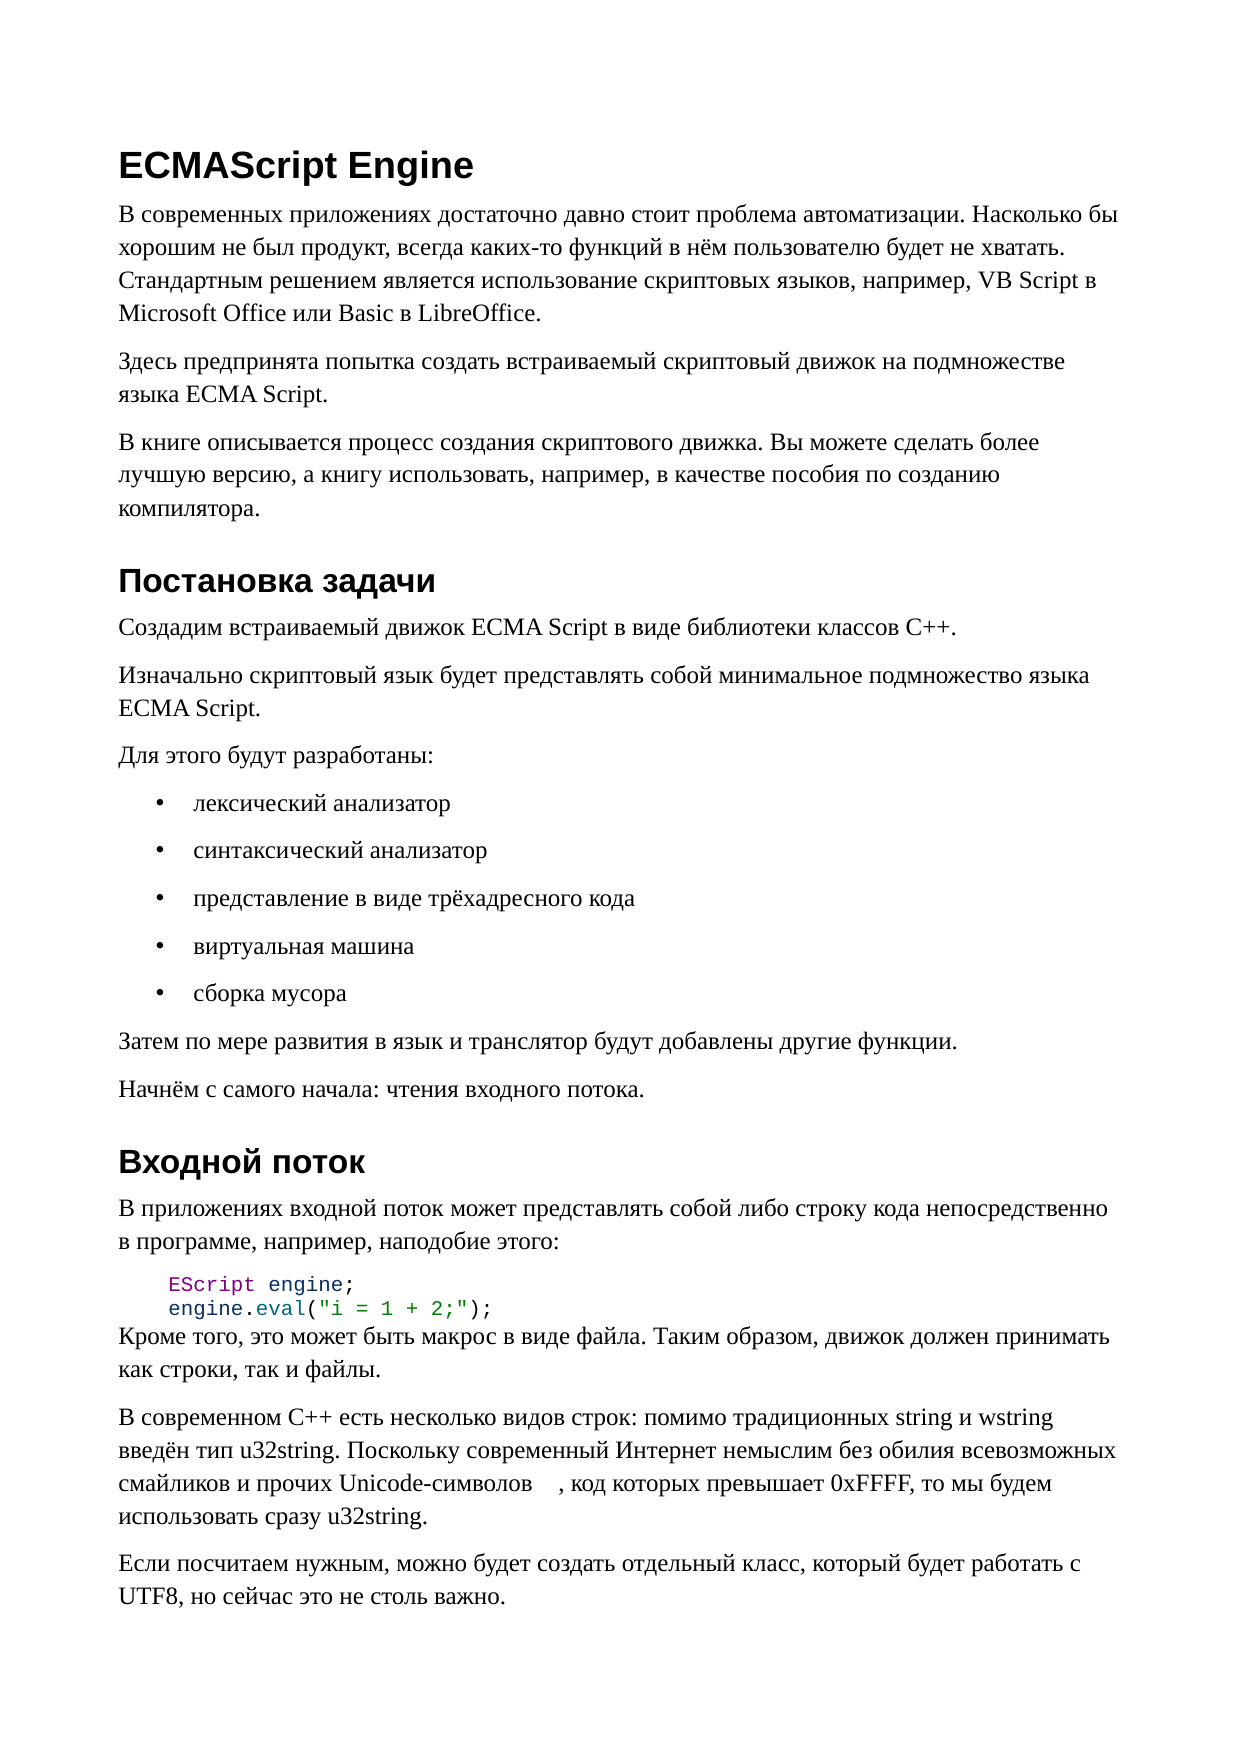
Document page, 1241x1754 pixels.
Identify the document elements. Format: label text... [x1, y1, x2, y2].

text Затем по мере развития в язык и транслятор будут добавлены другие функции. [118, 1026, 1122, 1055]
list виртуальная машина [156, 931, 1122, 959]
text В современных приложениях достаточно давно стоит проблема автоматизации. Насколько бы хорошим не был продукт, всегда каких-то функций в нём пользователю будет не хватать. Стандартным решением является использование скриптовых языков, например, VB Script в Microsoft Office или Basic в LibreOffice. [118, 199, 1122, 327]
subtitle Входной поток [118, 1142, 1122, 1181]
text Для этого будут разработаны: [118, 740, 1122, 769]
text В приложениях входной поток может представлять собой либо строку кода непосредственно в программе, например, наподобие этого: [118, 1193, 1122, 1255]
list лексический анализатор [156, 788, 1122, 817]
text Изначально скриптовый язык будет представлять собой минимальное подмножество языка ECMA Script. [118, 660, 1122, 722]
text Начнём с самого начала: чтения входного потока. [118, 1074, 1122, 1102]
text Кроме того, это может быть макрос в виде файла. Таким образом, движок должен принимать как строки, так и файлы. [118, 1321, 1122, 1383]
text EScript engine; [118, 1274, 1122, 1297]
subtitle ECMAScript Engine [118, 143, 1122, 187]
text В книге описывается процесс создания скриптового движка. Вы можете сделать более лучшую версию, а книгу использовать, например, в качестве пособия по созданию компилятора. [118, 427, 1122, 521]
text Создадим встраиваемый движок ECMA Script в виде библиотеки классов C++. [118, 612, 1122, 641]
text В современном C++ есть несколько видов строк: помимо традиционных string и wstring введён тип u32string. Поскольку современный Интернет немыслим без обилия всевозможных смайликов и прочих Unicode-символов 🔥, код которых превышает 0xFFFF, то мы будем использовать сразу u32string. [118, 1402, 1122, 1529]
subtitle Постановка задачи [118, 561, 1122, 600]
text Здесь предпринята попытка создать встраиваемый скриптовый движок на подмножестве языка ECMA Script. [118, 346, 1122, 408]
text Если посчитаем нужным, можно будет создать отдельный класс, который будет работать с UTF8, но сейчас это не столь важно. [118, 1548, 1122, 1610]
text engine.eval("i = 1 + 2;"); [118, 1297, 1122, 1321]
list синтаксический анализатор [156, 836, 1122, 864]
list сборка мусора [156, 978, 1122, 1007]
list представление в виде трёхадресного кода [156, 883, 1122, 912]
